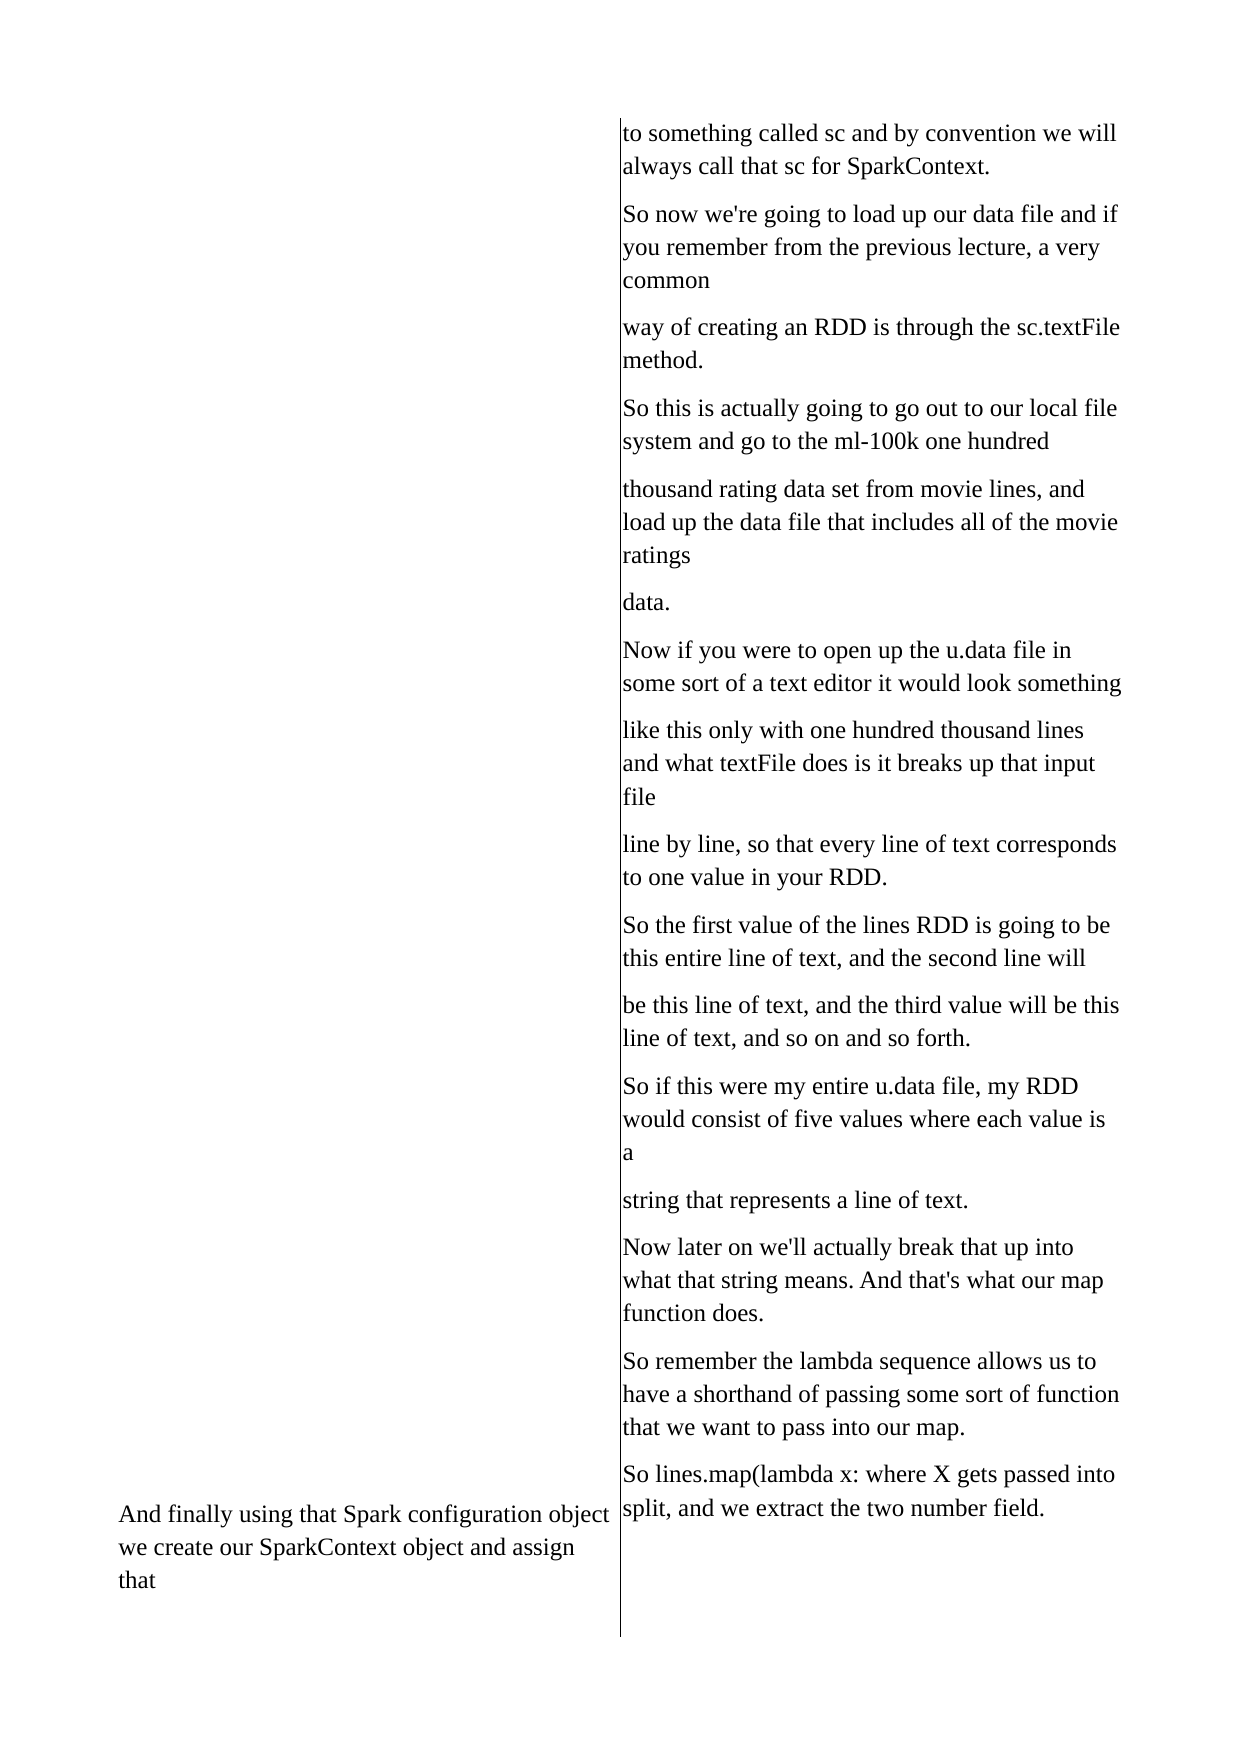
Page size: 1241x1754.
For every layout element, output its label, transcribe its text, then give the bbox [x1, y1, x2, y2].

text And finally using that Spark configuration object we create our SparkContext object and assign that [118, 1499, 618, 1593]
text way of creating an RDD is through the sc.textFile method. [622, 312, 1122, 374]
text So this is actually going to go out to our local file system and go to the ml-100k one hundred [622, 393, 1122, 455]
text line by line, so that every line of text corresponds to one value in your RDD. [622, 829, 1122, 891]
text thousand rating data set from movie lines, and load up the data file that includes all of the movie ratings [622, 474, 1122, 568]
text Now later on we'll actually break that up into what that string means. And that's what our map function does. [622, 1232, 1122, 1327]
text string that represents a line of text. [622, 1185, 1122, 1213]
text be this line of text, and the third value will be this line of text, and so on and so forth. [622, 990, 1122, 1052]
text So now we're going to load up our data file and if you remember from the previous lecture, a very common [622, 199, 1122, 293]
text So the first value of the lines RDD is going to be this entire line of text, and the second line will [622, 910, 1122, 972]
text So if this were my entire u.data file, my RDD would consist of five values where each value is a [622, 1071, 1122, 1166]
text So lines.map(lambda x: where X gets passed into split, and we extract the two number field. [622, 1459, 1122, 1521]
text to something called sc and by convention we will always call that sc for SparkContext. [622, 118, 1122, 180]
text So remember the lambda sequence allows us to have a shorthand of passing some sort of function that we want to pass into our map. [622, 1346, 1122, 1441]
text like this only with one hundred thousand lines and what textFile does is it breaks up that input file [622, 716, 1122, 810]
text data. [622, 587, 1122, 616]
text Now if you were to open up the u.data file in some sort of a text editor it would look something [622, 635, 1122, 697]
